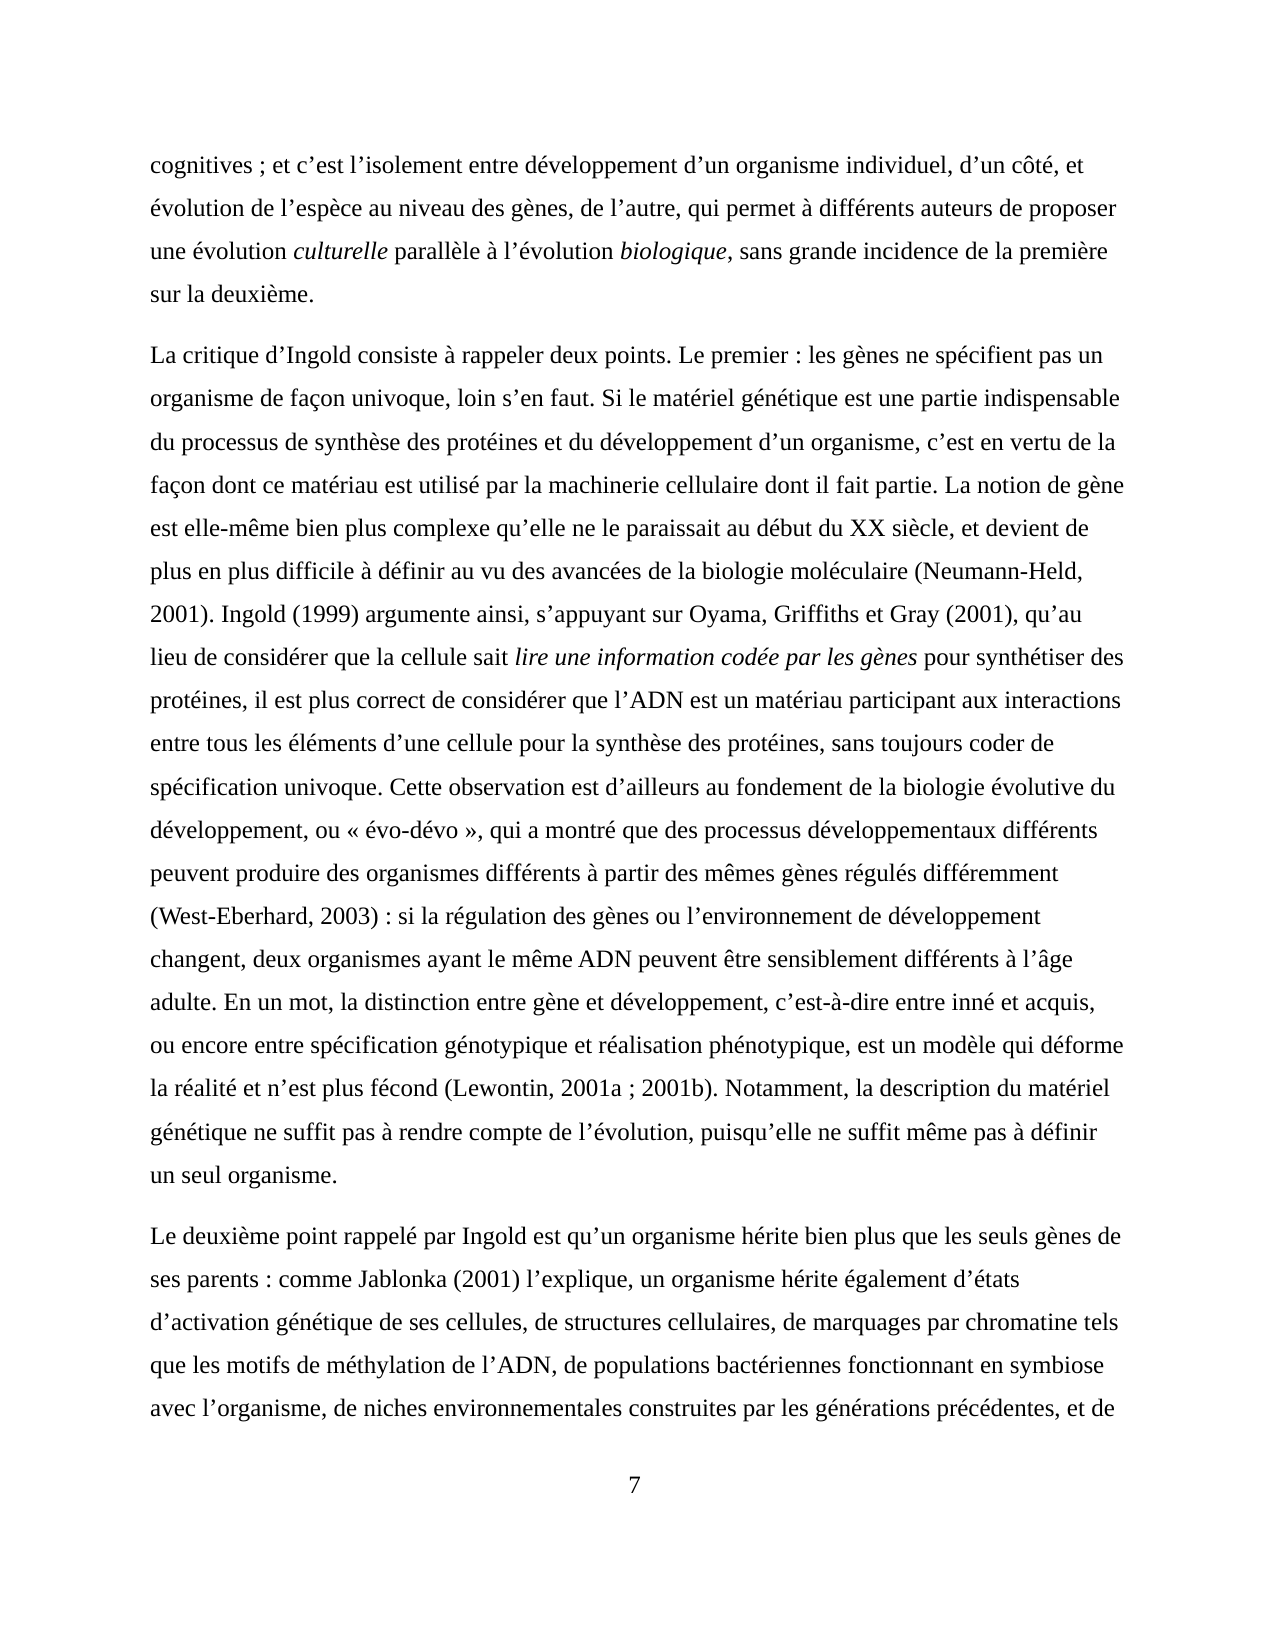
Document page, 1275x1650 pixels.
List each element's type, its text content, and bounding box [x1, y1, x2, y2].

text La critique d’Ingold consiste à rappeler deux points. Le premier : les gènes ne spécifient pas un organisme de façon univoque, loin s’en faut. Si le matériel génétique est une partie indispensable du processus de synthèse des protéines et du développement d’un organisme, c’est en vertu de la façon dont ce matériau est utilisé par la machinerie cellulaire dont il fait partie. La notion de gène est elle-même bien plus complexe qu’elle ne le paraissait au début du XX siècle, et devient de plus en plus difficile à définir au vu des avancées de la biologie moléculaire (Neumann-Held, 2001). Ingold (1999) argumente ainsi, s’appuyant sur Oyama, Griffiths et Gray (2001), qu’au lieu de considérer que la cellule sait lire une information codée par les gènes pour synthétiser des protéines, il est plus correct de considérer que l’ADN est un matériau participant aux interactions entre tous les éléments d’une cellule pour la synthèse des protéines, sans toujours coder de spécification univoque. Cette observation est d’ailleurs au fondement de la biologie évolutive du développement, ou « évo-dévo », qui a montré que des processus développementaux différents peuvent produire des organismes différents à partir des mêmes gènes régulés différemment (West-Eberhard, 2003) : si la régulation des gènes ou l’environnement de développement changent, deux organismes ayant le même ADN peuvent être sensiblement différents à l’âge adulte. En un mot, la distinction entre gène et développement, c’est-à-dire entre inné et acquis, ou encore entre spécification génotypique et réalisation phénotypique, est un modèle qui déforme la réalité et n’est plus fécond (Lewontin, 2001a ; 2001b). Notamment, la description du matériel génétique ne suffit pas à rendre compte de l’évolution, puisqu’elle ne suffit même pas à définir un seul organisme. [150, 340, 1125, 1188]
text Le deuxième point rappelé par Ingold est qu’un organisme hérite bien plus que les seuls gènes de ses parents : comme Jablonka (2001) l’explique, un organisme hérite également d’états d’activation génétique de ses cellules, de structures cellulaires, de marquages par chromatine tels que les motifs de méthylation de l’ADN, de populations bactériennes fonctionnant en symbiose avec l’organisme, de niches environnementales construites par les générations précédentes, et de [150, 1221, 1125, 1422]
text cognitives ; et c’est l’isolement entre développement d’un organisme individuel, d’un côté, et évolution de l’espèce au niveau des gènes, de l’autre, qui permet à différents auteurs de proposer une évolution culturelle parallèle à l’évolution biologique, sans grande incidence de la première sur la deuxième. [150, 150, 1125, 308]
